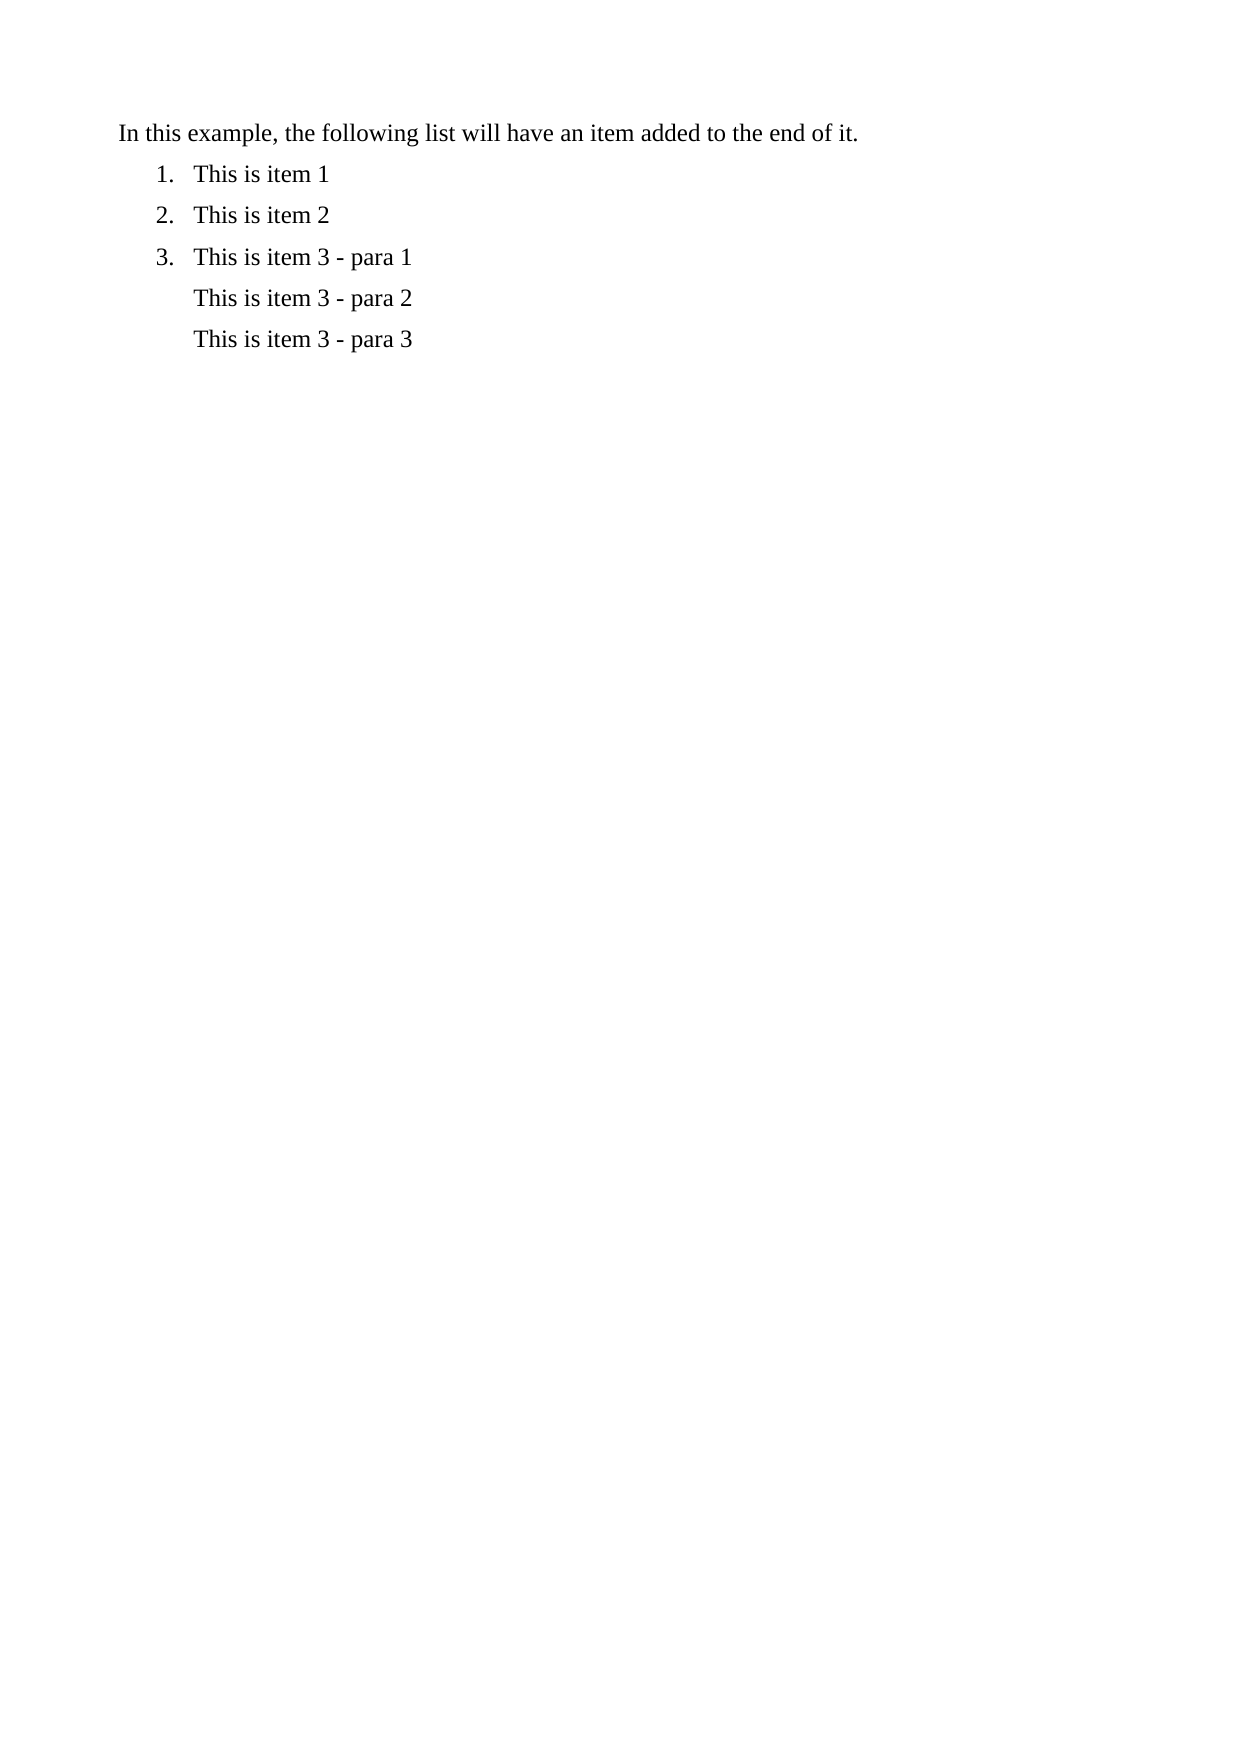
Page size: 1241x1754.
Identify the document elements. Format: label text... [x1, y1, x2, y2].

text In this example, the following list will have an item added to the end of it. [118, 118, 1122, 147]
list This is item 3 - para 1 [156, 242, 1122, 271]
list This is item 1 [156, 159, 1122, 188]
list This is item 3 - para 2 [156, 283, 1122, 312]
list This is item 2 [156, 201, 1122, 229]
list This is item 3 - para 3 [156, 324, 1122, 353]
